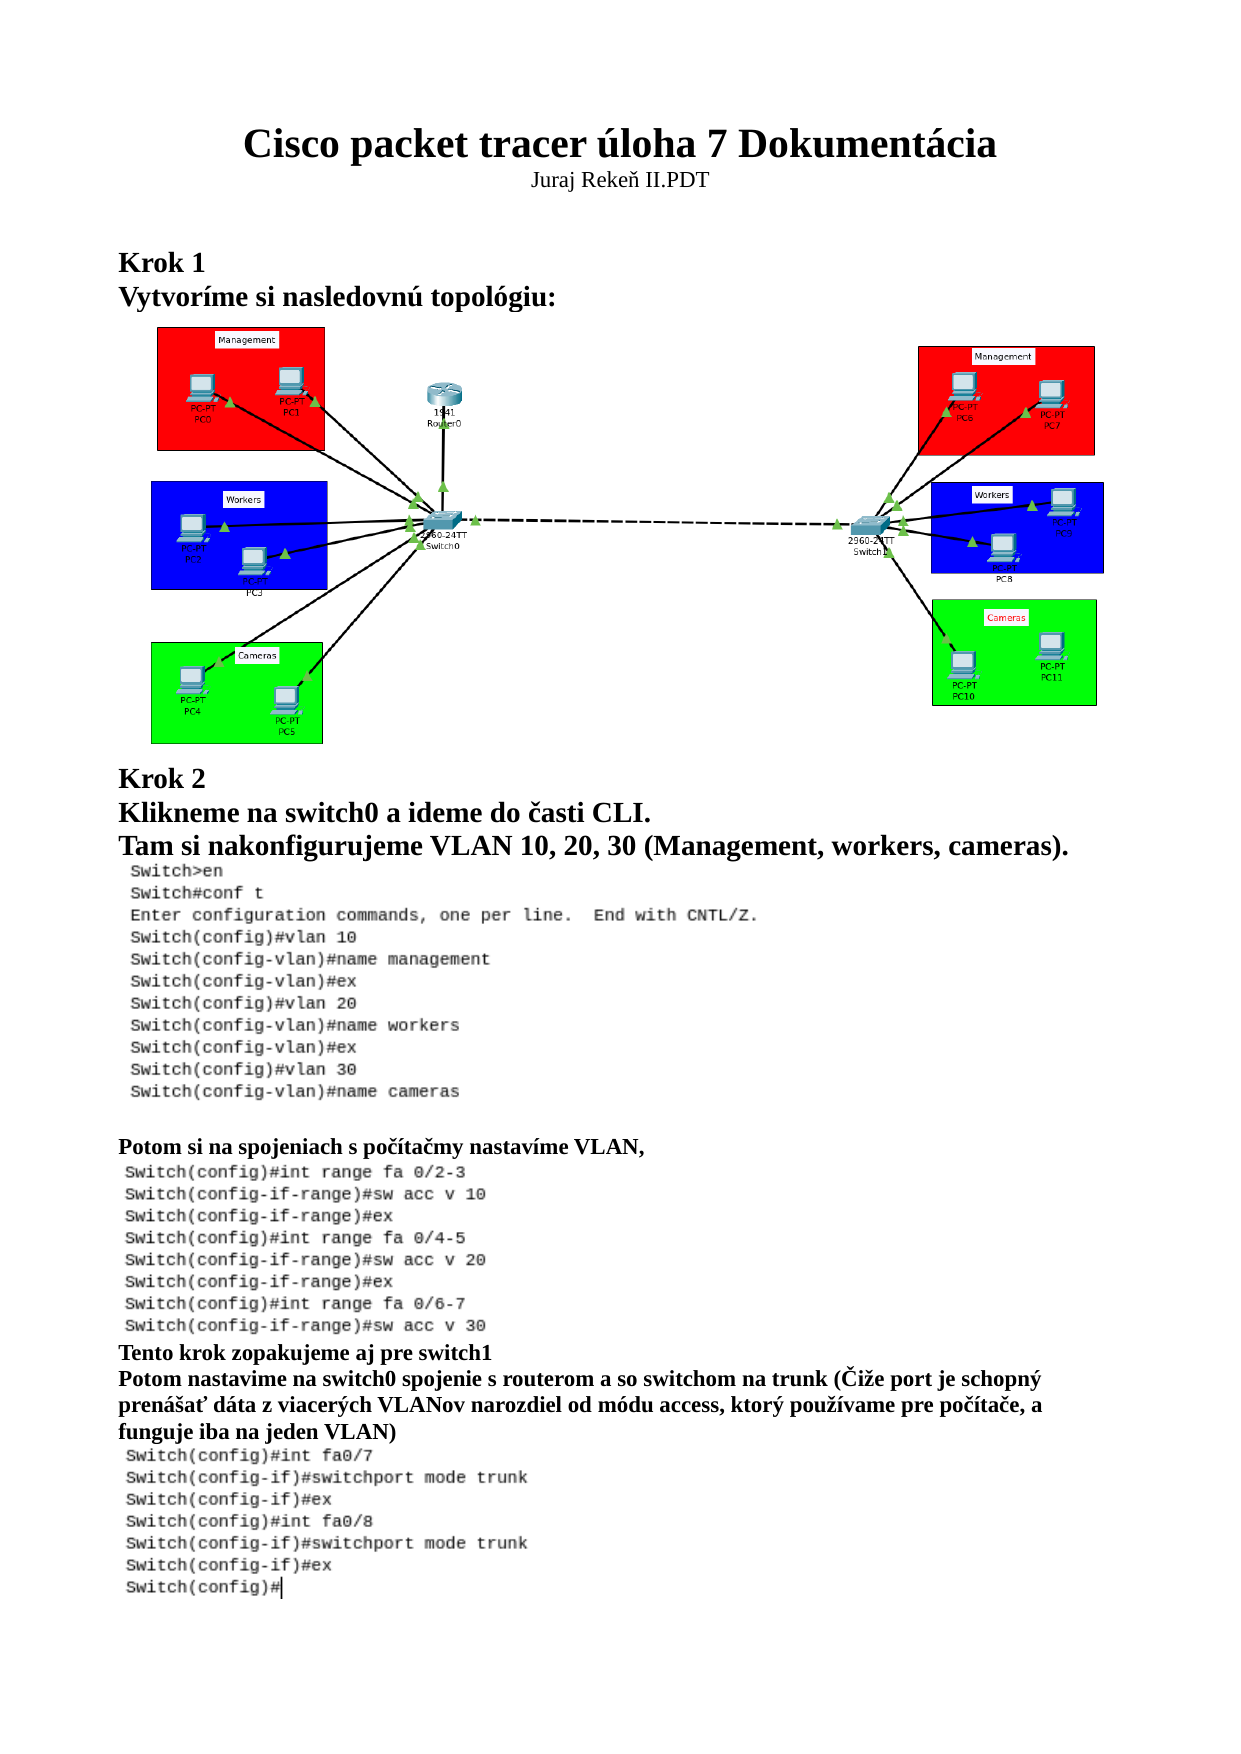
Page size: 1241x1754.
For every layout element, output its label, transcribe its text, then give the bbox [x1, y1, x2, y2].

text Juraj Rekeň II.PDT [118, 166, 1122, 192]
text Tam si nakonfigurujeme VLAN 10, 20, 30 (Management, workers, cameras). [118, 828, 1122, 862]
text Cisco packet tracer úloha 7 Dokumentácia [118, 118, 1122, 166]
text Krok 2 [118, 762, 1122, 795]
text Klikneme na switch0 a ideme do časti CLI. [118, 795, 1122, 828]
picture [123, 1444, 536, 1599]
text Tento krok zopakujeme aj pre switch1 [118, 1159, 1122, 1365]
picture [126, 862, 767, 1105]
text Potom nastavime na switch0 spojenie s routerom a so switchom na trunk (Čiže port je schopný prenášať dáta z viacerých VLANov narozdiel od módu access, ktorý používame pre počítače, a funguje iba na jeden VLAN) [118, 1365, 1122, 1444]
text Potom si na spojeniach s počítačmy nastavíme VLAN, [118, 1133, 1122, 1159]
picture [122, 1159, 490, 1339]
text Krok 1 [118, 245, 1122, 279]
text Vytvoríme si nasledovnú topológiu: [118, 279, 1122, 312]
picture [118, 312, 1123, 762]
